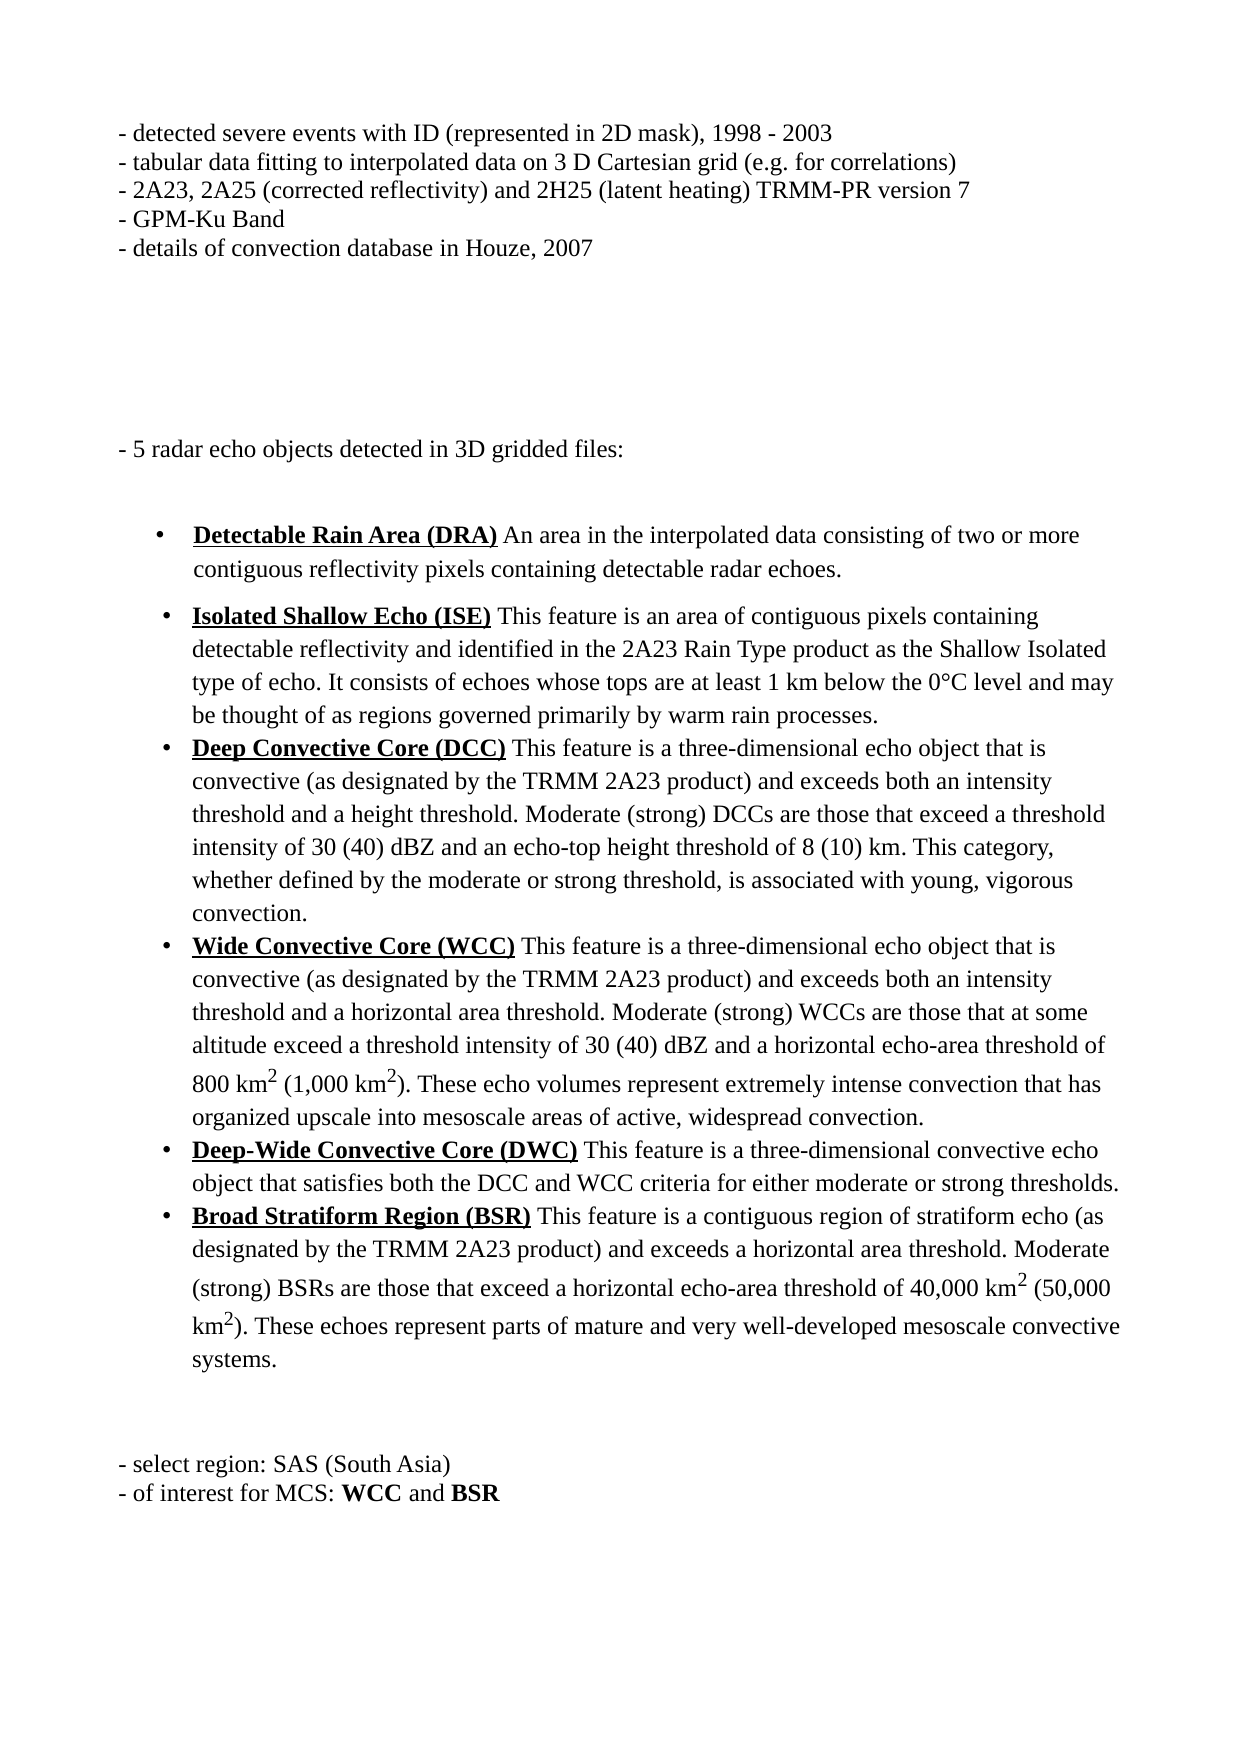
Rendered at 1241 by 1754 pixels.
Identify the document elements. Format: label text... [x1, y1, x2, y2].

text - details of convection database in Houze, 2007 [118, 233, 1122, 262]
list Deep Convective Core (DCC) This feature is a three-dimensional echo object that is convective (as designated by the TRMM 2A23 product) and exceeds both an intensity threshold and a height threshold. Moderate (strong) DCCs are those that exceed a threshold intensity of 30 (40) dBZ and an echo-top height threshold of 8 (10) km. This category, whether defined by the moderate or strong threshold, is associated with young, vigorous convection. [162, 733, 1122, 927]
list Wide Convective Core (WCC) This feature is a three-dimensional echo object that is convective (as designated by the TRMM 2A23 product) and exceeds both an intensity threshold and a horizontal area threshold. Moderate (strong) WCCs are those that at some altitude exceed a threshold intensity of 30 (40) dBZ and a horizontal echo-area threshold of 800 km2 (1,000 km2). These echo volumes represent extremely intense convection that has organized upscale into mesoscale areas of active, widespread convection. [162, 931, 1122, 1131]
text - of interest for MCS: WCC and BSR [118, 1478, 1122, 1507]
list Deep-Wide Convective Core (DWC) This feature is a three-dimensional convective echo object that satisfies both the DCC and WCC criteria for either moderate or strong thresholds. [162, 1135, 1122, 1197]
text - tabular data fitting to interpolated data on 3 D Cartesian grid (e.g. for correlations) [118, 147, 1122, 176]
list Detectable Rain Area (DRA) An area in the interpolated data consisting of two or more contiguous reflectivity pixels containing detectable radar echoes. [156, 521, 1122, 582]
text - GPM-Ku Band [118, 204, 1122, 233]
text - 2A23, 2A25 (corrected reflectivity) and 2H25 (latent heating) TRMM-PR version 7 [118, 176, 1122, 204]
list Broad Stratiform Region (BSR) This feature is a contiguous region of stratiform echo (as designated by the TRMM 2A23 product) and exceeds a horizontal area threshold. Moderate (strong) BSRs are those that exceed a horizontal echo-area threshold of 40,000 km2 (50,000 km2). These echoes represent parts of mature and very well-developed mesoscale convective systems. [162, 1201, 1122, 1373]
text - 5 radar echo objects detected in 3D gridded files: [118, 434, 1122, 463]
text - detected severe events with ID (represented in 2D mask), 1998 - 2003 [118, 118, 1122, 147]
list Isolated Shallow Echo (ISE) This feature is an area of contiguous pixels containing detectable reflectivity and identified in the 2A23 Rain Type product as the Shallow Isolated type of echo. It consists of echoes whose tops are at least 1 km below the 0°C level and may be thought of as regions governed primarily by warm rain processes. [162, 601, 1122, 729]
text - select region: SAS (South Asia) [118, 1449, 1122, 1478]
